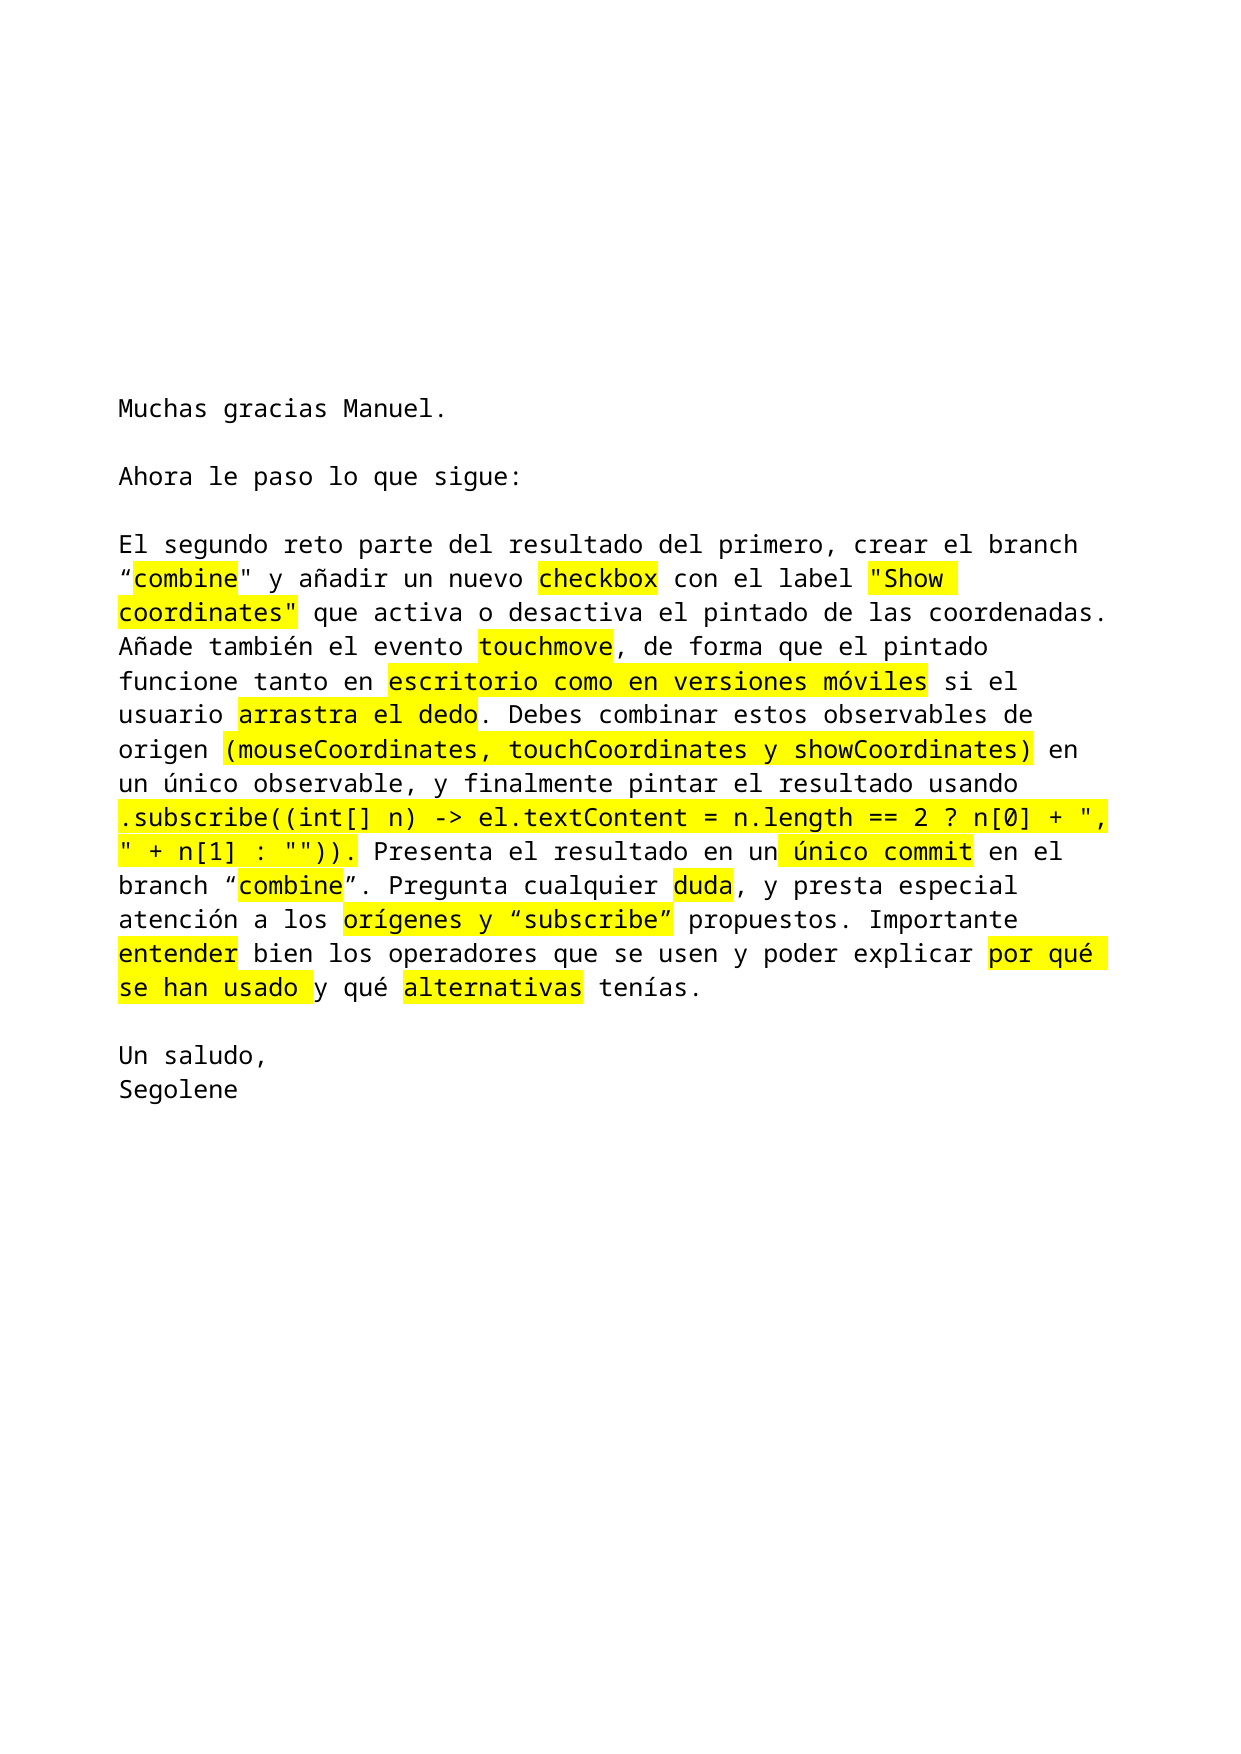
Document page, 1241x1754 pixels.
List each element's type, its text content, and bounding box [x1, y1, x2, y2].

text Muchas gracias Manuel. [118, 391, 1122, 425]
text Ahora le paso lo que sigue: [118, 459, 1122, 493]
text Un saludo, [118, 1038, 1122, 1072]
text Segolene [118, 1072, 1122, 1106]
text El segundo reto parte del resultado del primero, crear el branch “combine" y añadir un nuevo checkbox con el label "Show coordinates" que activa o desactiva el pintado de las coordenadas. Añade también el evento touchmove, de forma que el pintado funcione tanto en escritorio como en versiones móviles si el usuario arrastra el dedo. Debes combinar estos observables de origen (mouseCoordinates, touchCoordinates y showCoordinates) en un único observable, y finalmente pintar el resultado usando .subscribe((int[] n) -> el.textContent = n.length == 2 ? n[0] + ", " + n[1] : "")). Presenta el resultado en un único commit en el branch “combine”. Pregunta cualquier duda, y presta especial atención a los orígenes y “subscribe” propuestos. Importante entender bien los operadores que se usen y poder explicar por qué se han usado y qué alternativas tenías. [118, 527, 1122, 1004]
